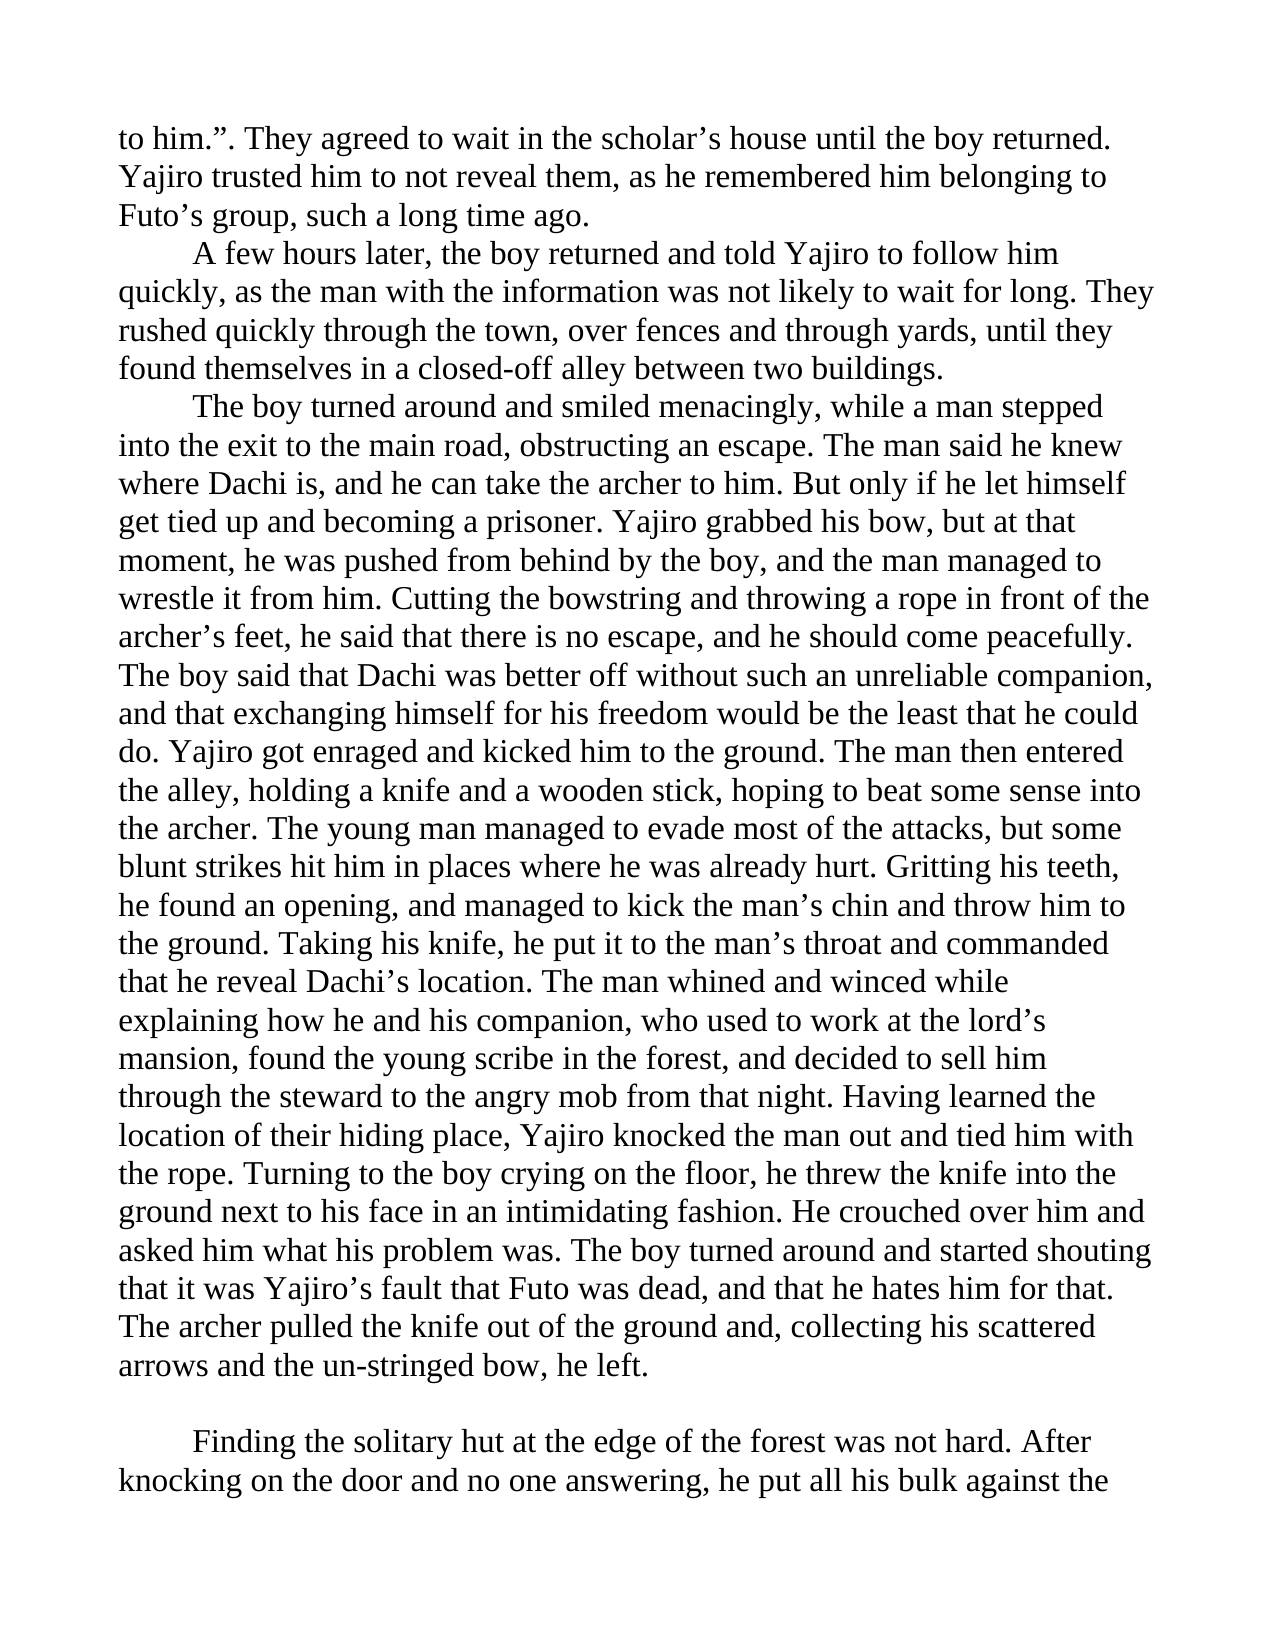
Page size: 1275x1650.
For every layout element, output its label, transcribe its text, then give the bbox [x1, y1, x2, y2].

text A few hours later, the boy returned and told Yajiro to follow him quickly, as the man with the information was not likely to wait for long. They rushed quickly through the town, over fences and through yards, until they found themselves in a closed-off alley between two buildings. [118, 233, 1157, 386]
text The boy turned around and smiled menacingly, while a man stepped into the exit to the main road, obstructing an escape. The man said he knew where Dachi is, and he can take the archer to him. But only if he let himself get tied up and becoming a prisoner. Yajiro grabbed his bow, but at that moment, he was pushed from behind by the boy, and the man managed to wrestle it from him. Cutting the bowstring and throwing a rope in front of the archer’s feet, he said that there is no escape, and he should come peacefully. The boy said that Dachi was better off without such an unreliable companion, and that exchanging himself for his freedom would be the least that he could do. Yajiro got enraged and kicked him to the ground. The man then entered the alley, holding a knife and a wooden stick, hoping to beat some sense into the archer. The young man managed to evade most of the attacks, but some blunt strikes hit him in places where he was already hurt. Gritting his teeth, he found an opening, and managed to kick the man’s chin and throw him to the ground. Taking his knife, he put it to the man’s throat and commanded that he reveal Dachi’s location. The man whined and winced while explaining how he and his companion, who used to work at the lord’s mansion, found the young scribe in the forest, and decided to sell him through the steward to the angry mob from that night. Having learned the location of their hiding place, Yajiro knocked the man out and tied him with the rope. Turning to the boy crying on the floor, he threw the knife into the ground next to his face in an intimidating fashion. He crouched over him and asked him what his problem was. The boy turned around and started shouting that it was Yajiro’s fault that Futo was dead, and that he hates him for that. The archer pulled the knife out of the ground and, collecting his scattered arrows and the un-stringed bow, he left. [118, 386, 1157, 1383]
text Finding the solitary hut at the edge of the forest was not hard. After knocking on the door and no one answering, he put all his bulk against the [118, 1421, 1157, 1498]
text to him.”. They agreed to wait in the scholar’s house until the boy returned. Yajiro trusted him to not reveal them, as he remembered him belonging to Futo’s group, such a long time ago. [118, 118, 1157, 233]
